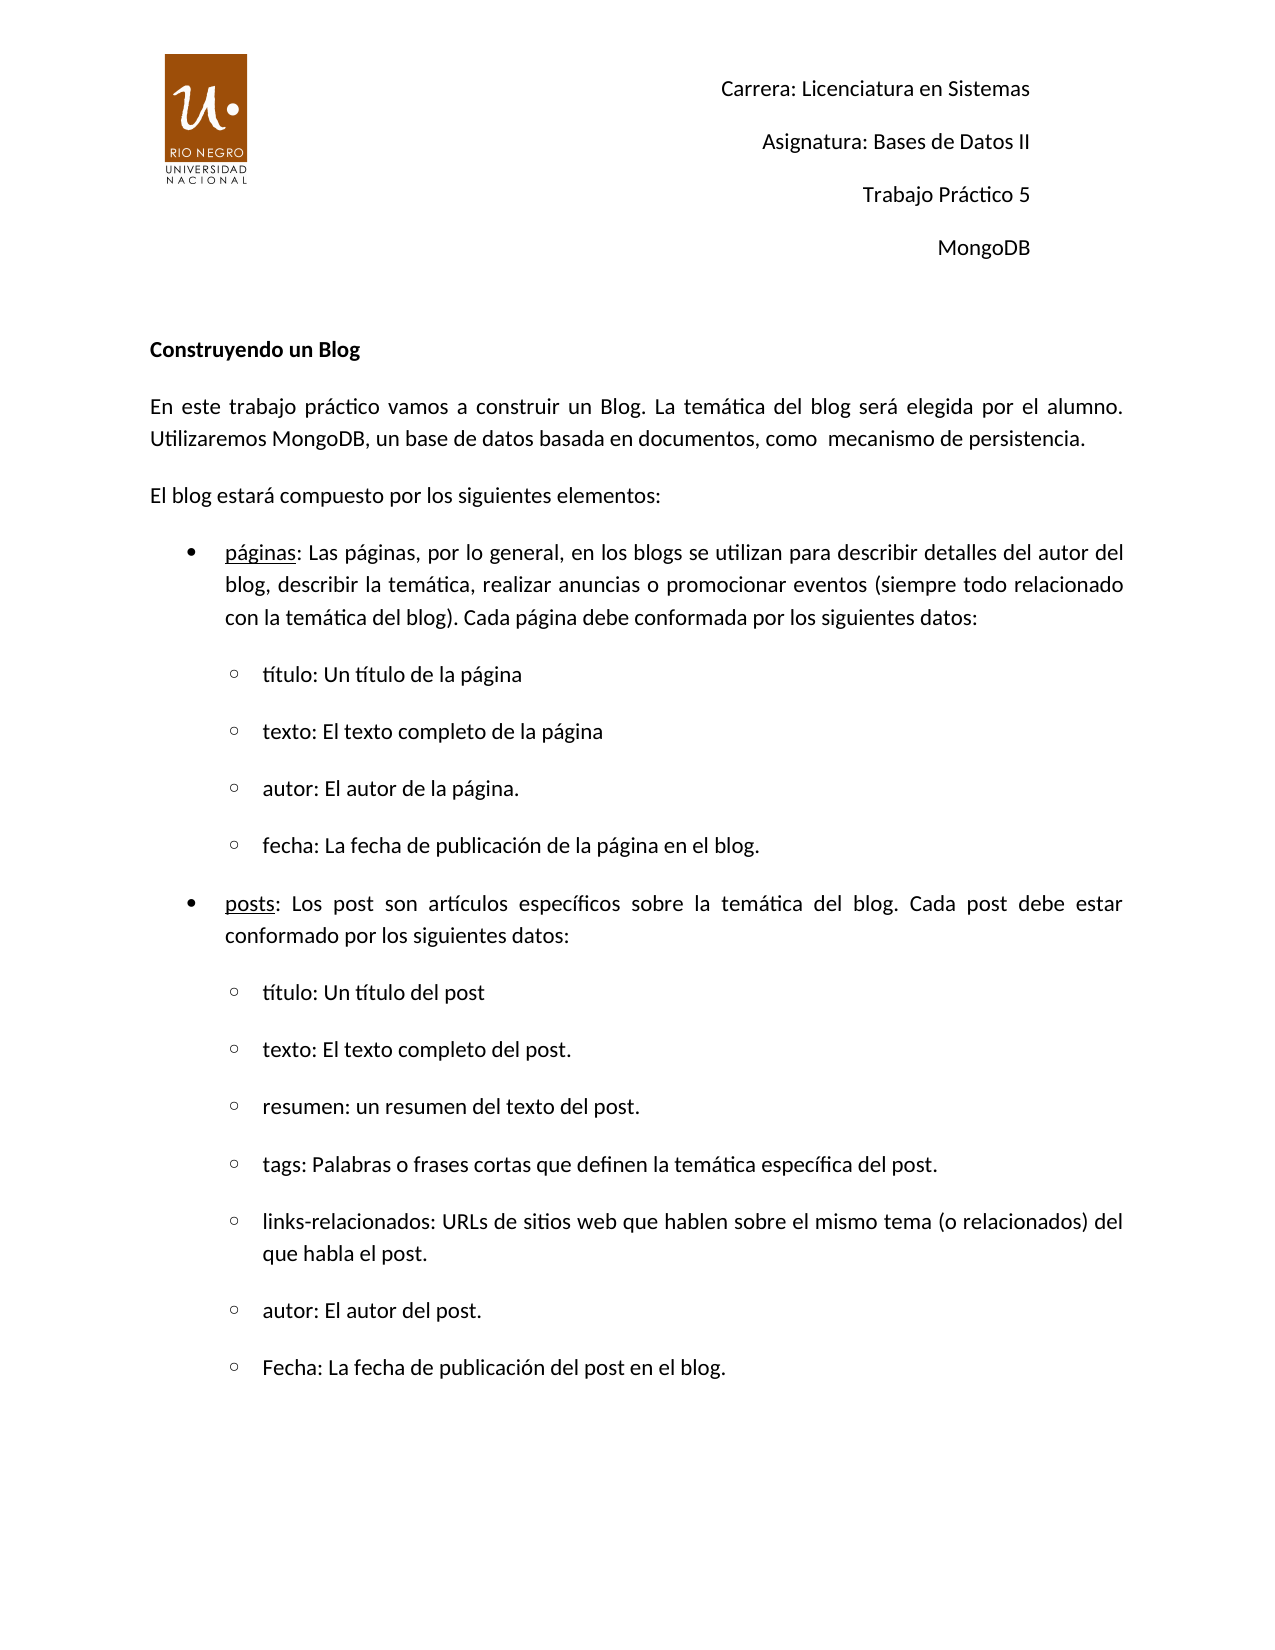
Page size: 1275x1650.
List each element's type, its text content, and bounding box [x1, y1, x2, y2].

list tags: Palabras o frases cortas que definen la temática específica del post. [225, 1150, 1125, 1178]
list páginas: Las páginas, por lo general, en los blogs se utilizan para describir detalles del autor del blog, describir la temática, realizar anuncias o promocionar eventos (siempre todo relacionado con la temática del blog). Cada página debe conformada por los siguientes datos: [187, 538, 1125, 631]
list fecha: La fecha de publicación de la página en el blog. [225, 832, 1125, 859]
text Construyendo un Blog [150, 335, 1125, 363]
list Fecha: La fecha de publicación del post en el blog. [225, 1353, 1125, 1381]
text En este trabajo práctico vamos a construir un Blog. La temática del blog será elegida por el alumno. Utilizaremos MongoDB, un base de datos basada en documentos, como mecanismo de persistencia. [150, 392, 1125, 452]
list posts: Los post son artículos específicos sobre la temática del blog. Cada post debe estar conformado por los siguientes datos: [187, 889, 1125, 949]
list links-relacionados: URLs de sitios web que hablen sobre el mismo tema (o relacionados) del que habla el post. [225, 1207, 1125, 1267]
list autor: El autor del post. [225, 1296, 1125, 1324]
list texto: El texto completo de la página [225, 717, 1125, 745]
list título: Un título del post [225, 978, 1125, 1006]
picture [164, 54, 248, 184]
list texto: El texto completo del post. [225, 1035, 1125, 1063]
list resumen: un resumen del texto del post. [225, 1092, 1125, 1121]
list autor: El autor de la página. [225, 774, 1125, 802]
list título: Un título de la página [225, 660, 1125, 688]
text El blog estará compuesto por los siguientes elementos: [150, 481, 1125, 509]
